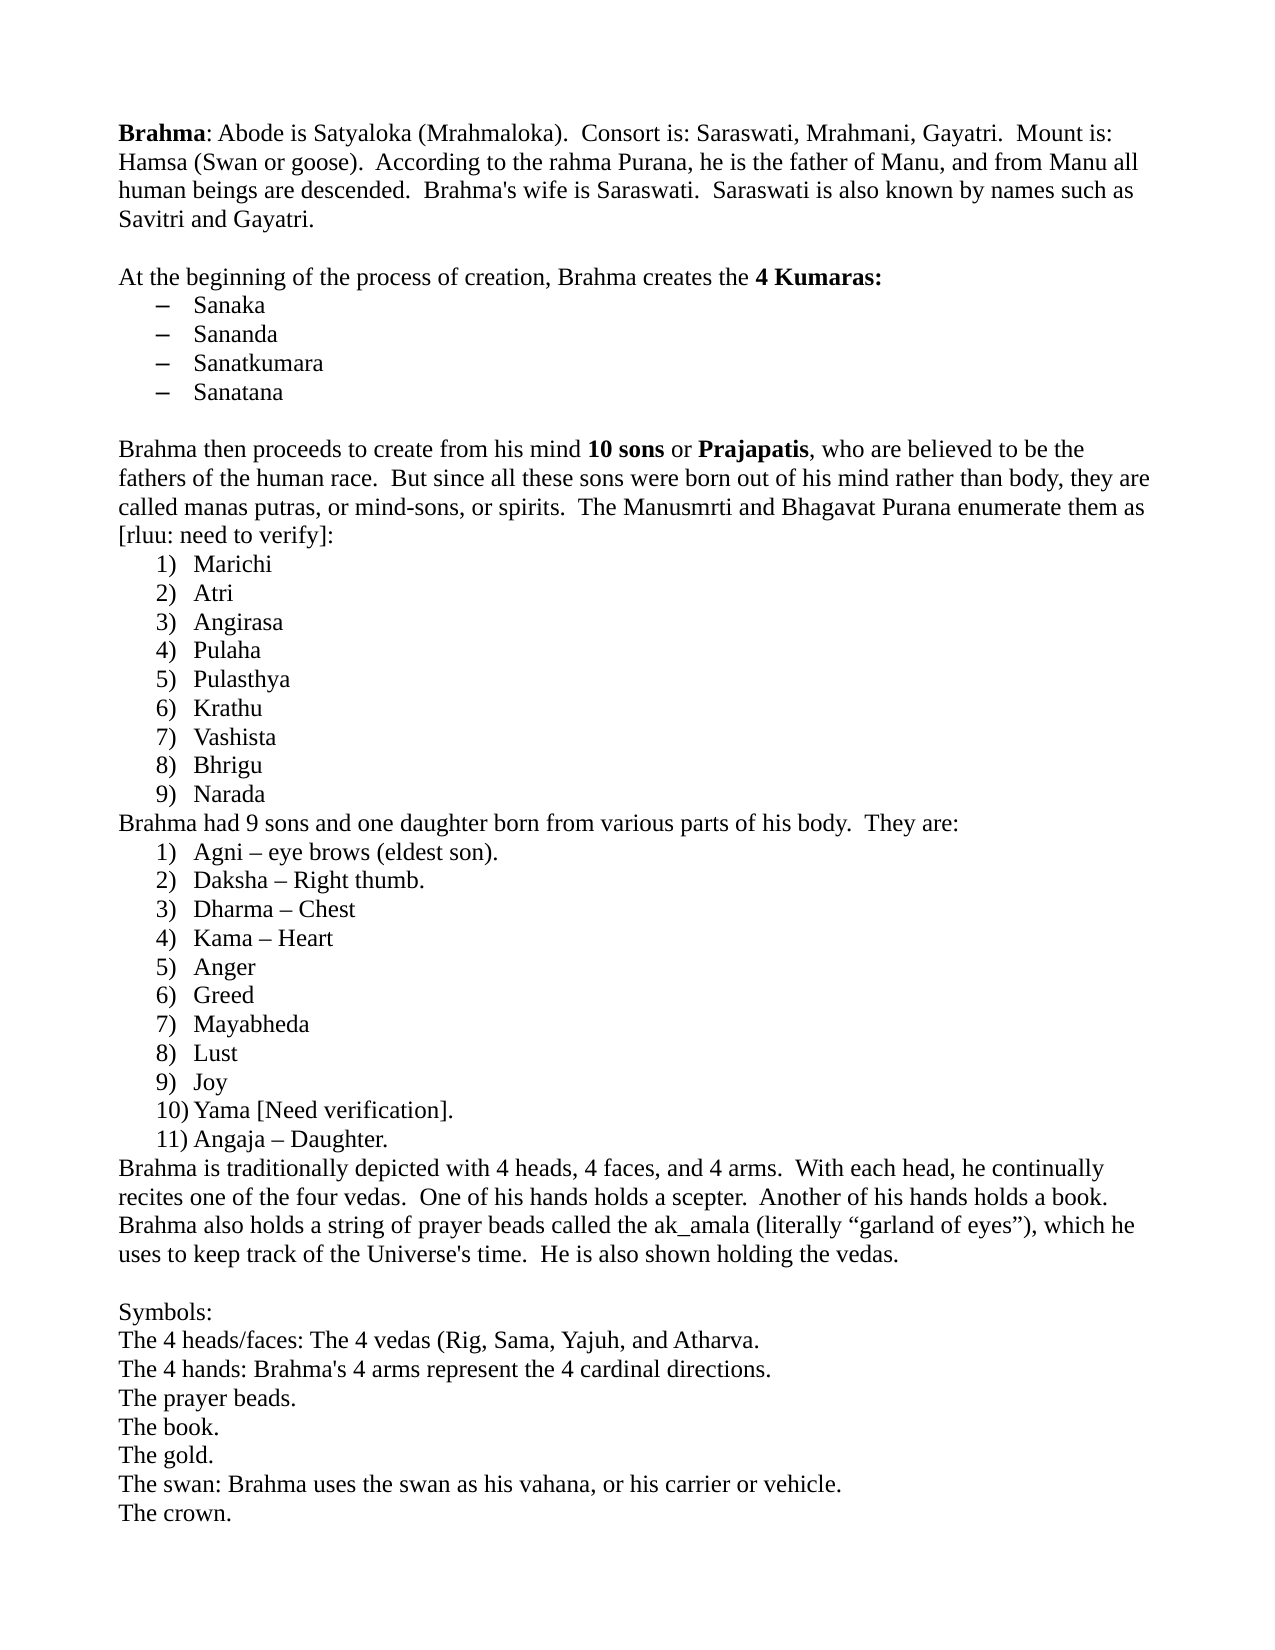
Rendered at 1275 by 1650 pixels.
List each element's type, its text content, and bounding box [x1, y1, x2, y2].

list Lust [156, 1038, 1157, 1067]
list Joy [156, 1067, 1157, 1096]
list Narada [156, 779, 1157, 808]
list Yama [Need verification]. [156, 1096, 1157, 1124]
list Pulaha [156, 636, 1157, 664]
list Daksha – Right thumb. [156, 866, 1157, 894]
list Sanatana [156, 377, 1157, 406]
list Pulasthya [156, 664, 1157, 693]
text The swan: Brahma uses the swan as his vahana, or his carrier or vehicle. [118, 1469, 1157, 1498]
text Brahma is traditionally depicted with 4 heads, 4 faces, and 4 arms. With each head, he continually recites one of the four vedas. One of his hands holds a scepter. Another of his hands holds a book. Brahma also holds a string of prayer beads called the ak_amala (literally “garland of eyes”), which he uses to keep track of the Universe's time. He is also shown holding the vedas. [118, 1153, 1157, 1268]
text Brahma then proceeds to create from his mind 10 sons or Prajapatis, who are believed to be the fathers of the human race. But since all these sons were born out of his mind rather than body, they are called manas putras, or mind-sons, or spirits. The Manusmrti and Bhagavat Purana enumerate them as [rluu: need to verify]: [118, 434, 1157, 549]
list Mayabheda [156, 1009, 1157, 1038]
list Anger [156, 952, 1157, 981]
list Angaja – Daughter. [156, 1124, 1157, 1153]
text The 4 hands: Brahma's 4 arms represent the 4 cardinal directions. [118, 1354, 1157, 1383]
list Atri [156, 578, 1157, 607]
text The book. [118, 1412, 1157, 1441]
text The 4 heads/faces: The 4 vedas (Rig, Sama, Yajuh, and Atharva. [118, 1326, 1157, 1354]
list Dharma – Chest [156, 894, 1157, 923]
text The gold. [118, 1441, 1157, 1469]
text Brahma: Abode is Satyaloka (Mrahmaloka). Consort is: Saraswati, Mrahmani, Gayatri. Mount is: Hamsa (Swan or goose). According to the rahma Purana, he is the father of Manu, and from Manu all human beings are descended. Brahma's wife is Saraswati. Saraswati is also known by names such as Savitri and Gayatri. [118, 118, 1157, 233]
text Brahma had 9 sons and one daughter born from various parts of his body. They are: [118, 808, 1157, 837]
text Symbols: [118, 1297, 1157, 1326]
list Bhrigu [156, 751, 1157, 779]
text The crown. [118, 1498, 1157, 1527]
list Agni – eye brows (eldest son). [156, 837, 1157, 866]
list Sananda [156, 319, 1157, 348]
list Angirasa [156, 607, 1157, 636]
text At the beginning of the process of creation, Brahma creates the 4 Kumaras: [118, 262, 1157, 291]
list Kama – Heart [156, 923, 1157, 952]
list Greed [156, 981, 1157, 1009]
list Sanatkumara [156, 348, 1157, 377]
list Sanaka [156, 291, 1157, 319]
list Krathu [156, 693, 1157, 722]
list Marichi [156, 549, 1157, 578]
text The prayer beads. [118, 1383, 1157, 1412]
list Vashista [156, 722, 1157, 751]
